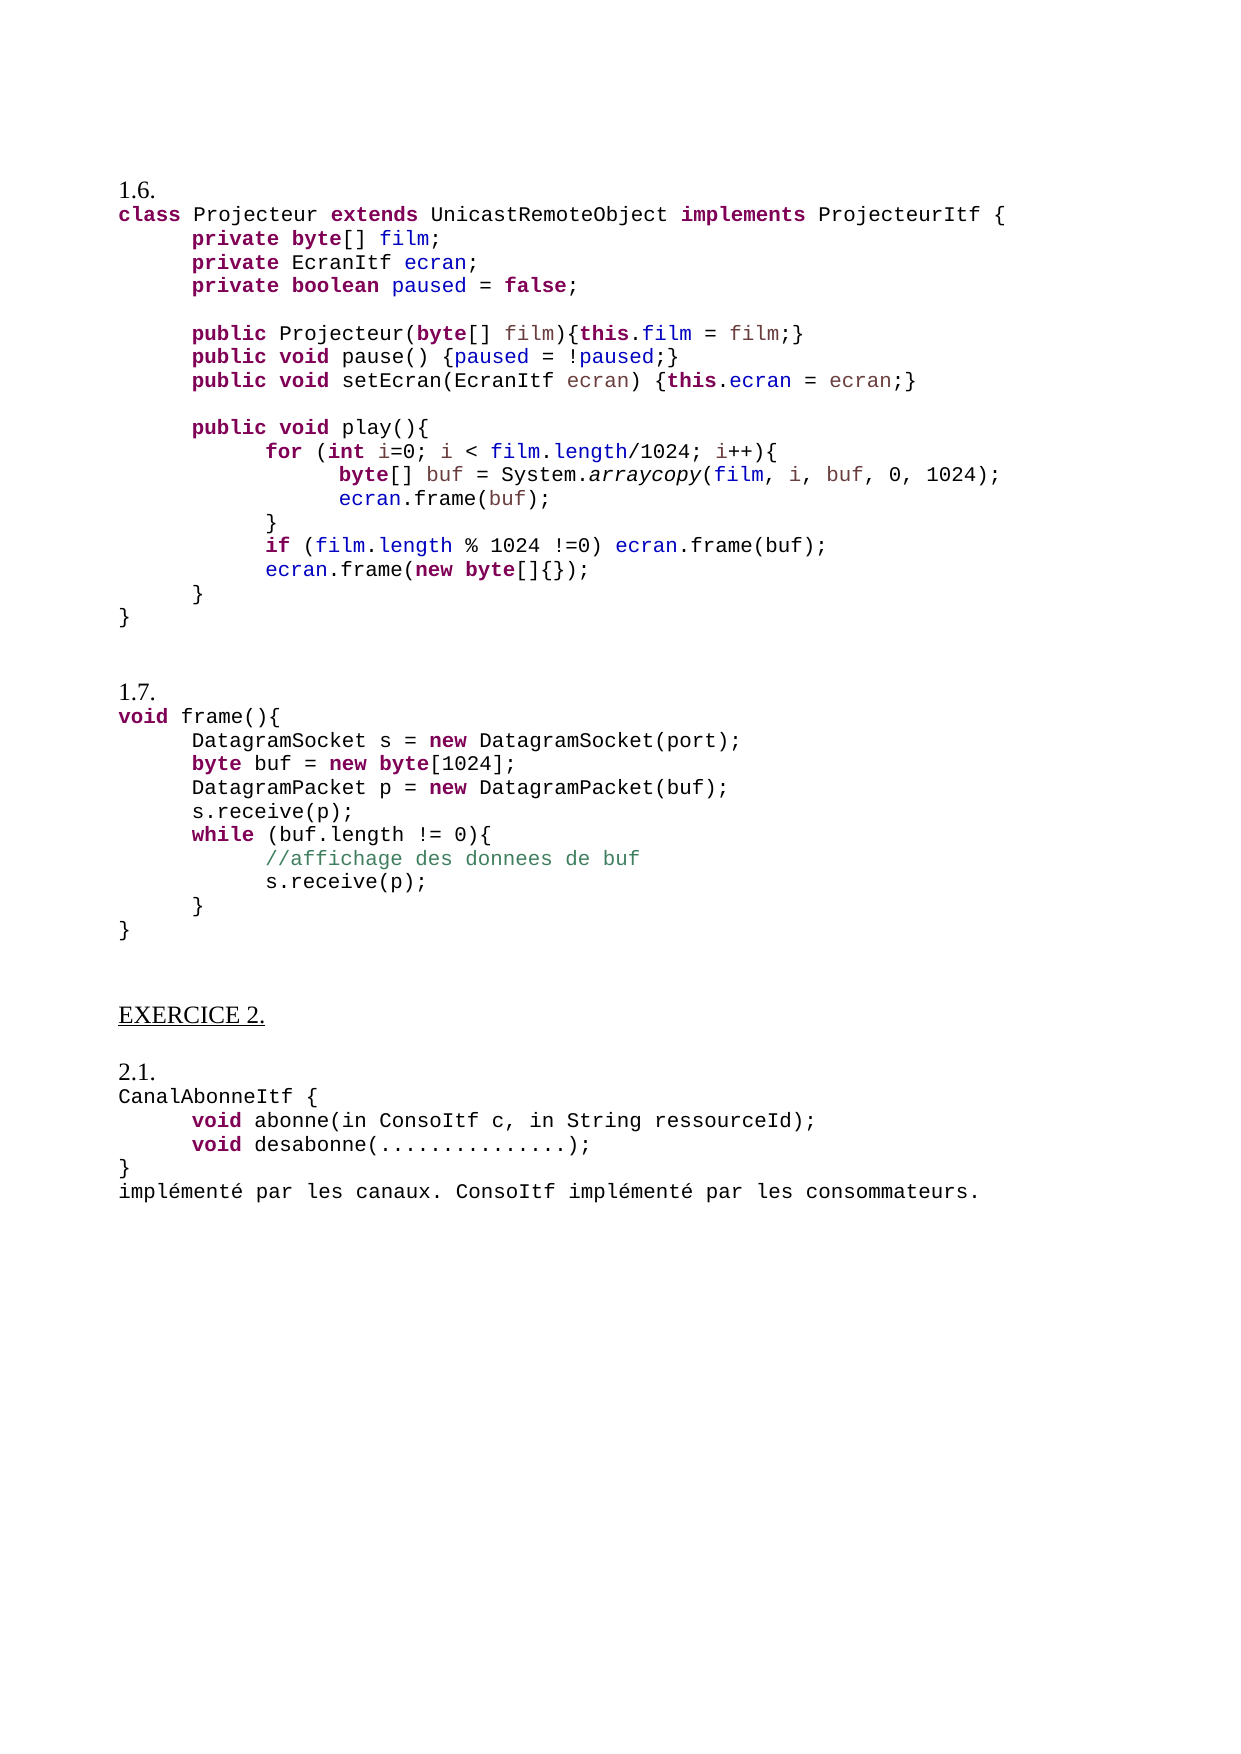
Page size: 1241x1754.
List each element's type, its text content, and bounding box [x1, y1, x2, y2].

text ecran.frame(buf); [118, 488, 1122, 512]
text void abonne(in ConsoItf c, in String ressourceId); [118, 1110, 1122, 1133]
text 1.7. [118, 677, 1122, 706]
text private byte[] film; [118, 228, 1122, 252]
text public void pause() {paused = !paused;} [118, 346, 1122, 370]
text implémenté par les canaux. ConsoItf implémenté par les consommateurs. [118, 1181, 1122, 1204]
text if (film.length % 1024 !=0) ecran.frame(buf); [118, 535, 1122, 559]
text public void setEcran(EcranItf ecran) {this.ecran = ecran;} [118, 370, 1122, 393]
text } [118, 895, 1122, 919]
text } [118, 1157, 1122, 1181]
text DatagramPacket p = new DatagramPacket(buf); [118, 777, 1122, 801]
text void desabonne(...............); [118, 1133, 1122, 1157]
text ecran.frame(new byte[]{}); [118, 559, 1122, 583]
text } [118, 606, 1122, 630]
text public void play(){ [118, 417, 1122, 441]
text 1.6. [118, 176, 1122, 204]
text s.receive(p); [118, 801, 1122, 824]
text while (buf.length != 0){ [118, 824, 1122, 848]
text EXERCICE 2. [118, 1000, 1122, 1029]
text } [118, 919, 1122, 942]
text CanalAbonneItf { [118, 1086, 1122, 1110]
text private boolean paused = false; [118, 275, 1122, 299]
text s.receive(p); [118, 872, 1122, 895]
text void frame(){ [118, 706, 1122, 730]
text private EcranItf ecran; [118, 252, 1122, 275]
text public Projecteur(byte[] film){this.film = film;} [118, 323, 1122, 346]
text 2.1. [118, 1057, 1122, 1086]
text class Projecteur extends UnicastRemoteObject implements ProjecteurItf { [118, 204, 1122, 228]
text } [118, 512, 1122, 535]
text DatagramSocket s = new DatagramSocket(port); [118, 730, 1122, 753]
text for (int i=0; i < film.length/1024; i++){ [118, 441, 1122, 464]
text byte[] buf = System.arraycopy(film, i, buf, 0, 1024); [118, 464, 1122, 488]
text byte buf = new byte[1024]; [118, 753, 1122, 777]
text //affichage des donnees de buf [118, 848, 1122, 872]
text } [118, 583, 1122, 606]
